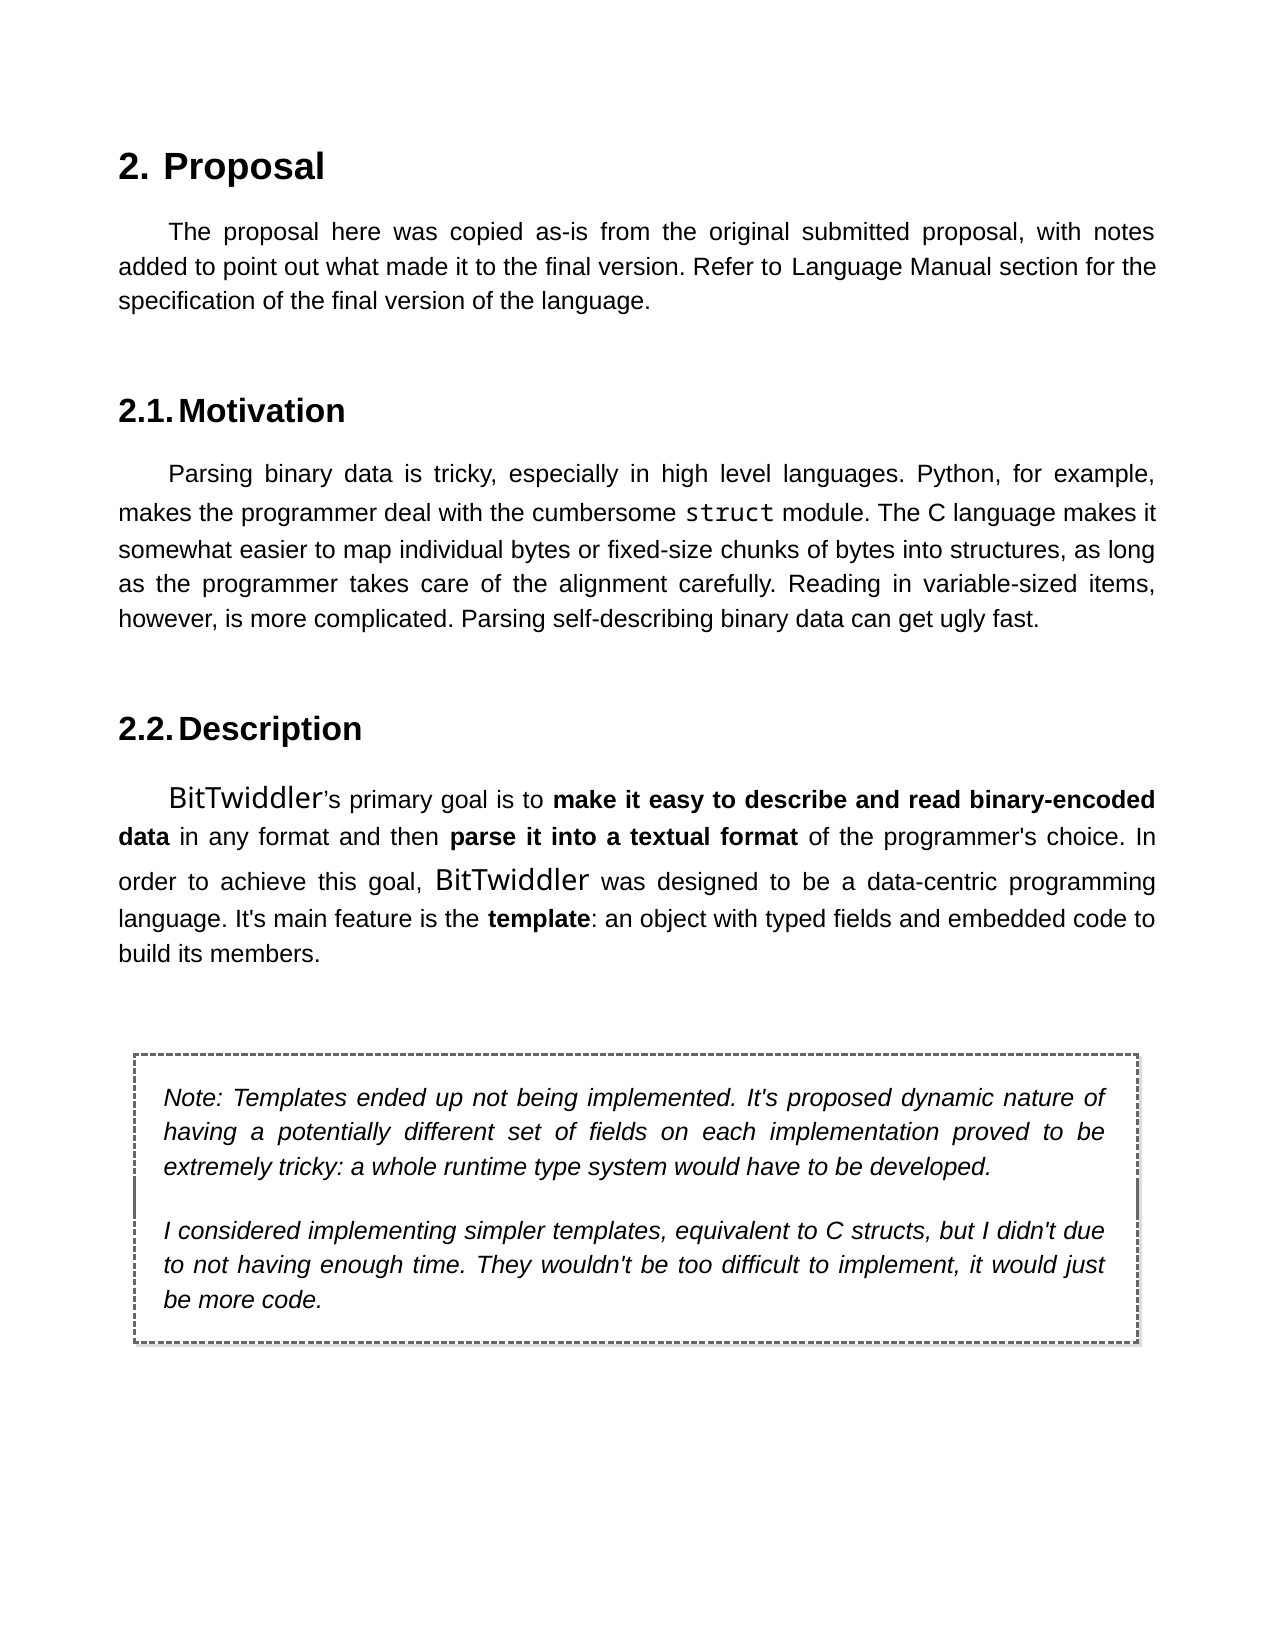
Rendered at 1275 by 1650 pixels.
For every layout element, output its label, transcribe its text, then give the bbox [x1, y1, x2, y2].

text BitTwiddler’s primary goal is to make it easy to describe and read binary-encoded data in any format and then parse it into a textual format of the programmer's choice. In order to achieve this goal, BitTwiddler was designed to be a data-centric programming language. It's main feature is the template: an object with typed fields and embedded code to build its members. [118, 777, 1157, 968]
subtitle Proposal [118, 144, 1157, 187]
text The proposal here was copied as-is from the original submitted proposal, with notes added to point out what made it to the final version. Refer to Language Manual section for the specification of the final version of the language. [118, 217, 1157, 315]
subtitle Description [118, 708, 1157, 747]
text Parsing binary data is tricky, especially in high level languages. Python, for example, makes the programmer deal with the cumbersome struct module. The C language makes it somewhat easier to map individual bytes or fixed-size chunks of bytes into structures, as long as the programmer takes care of the alignment carefully. Reading in variable-sized items, however, is more complicated. Parsing self-describing binary data can get ugly fast. [118, 459, 1157, 632]
subtitle Motivation [118, 391, 1157, 429]
text I considered implementing simpler templates, equivalent to C structs, but I didn't due to not having enough time. They wouldn't be too difficult to implement, it would just be more code. [133, 1186, 1139, 1344]
text Note: Templates ended up not being implemented. It's proposed dynamic nature of having a potentially different set of fields on each implementation proved to be extremely tricky: a whole runtime type system would have to be developed. [133, 1052, 1139, 1180]
